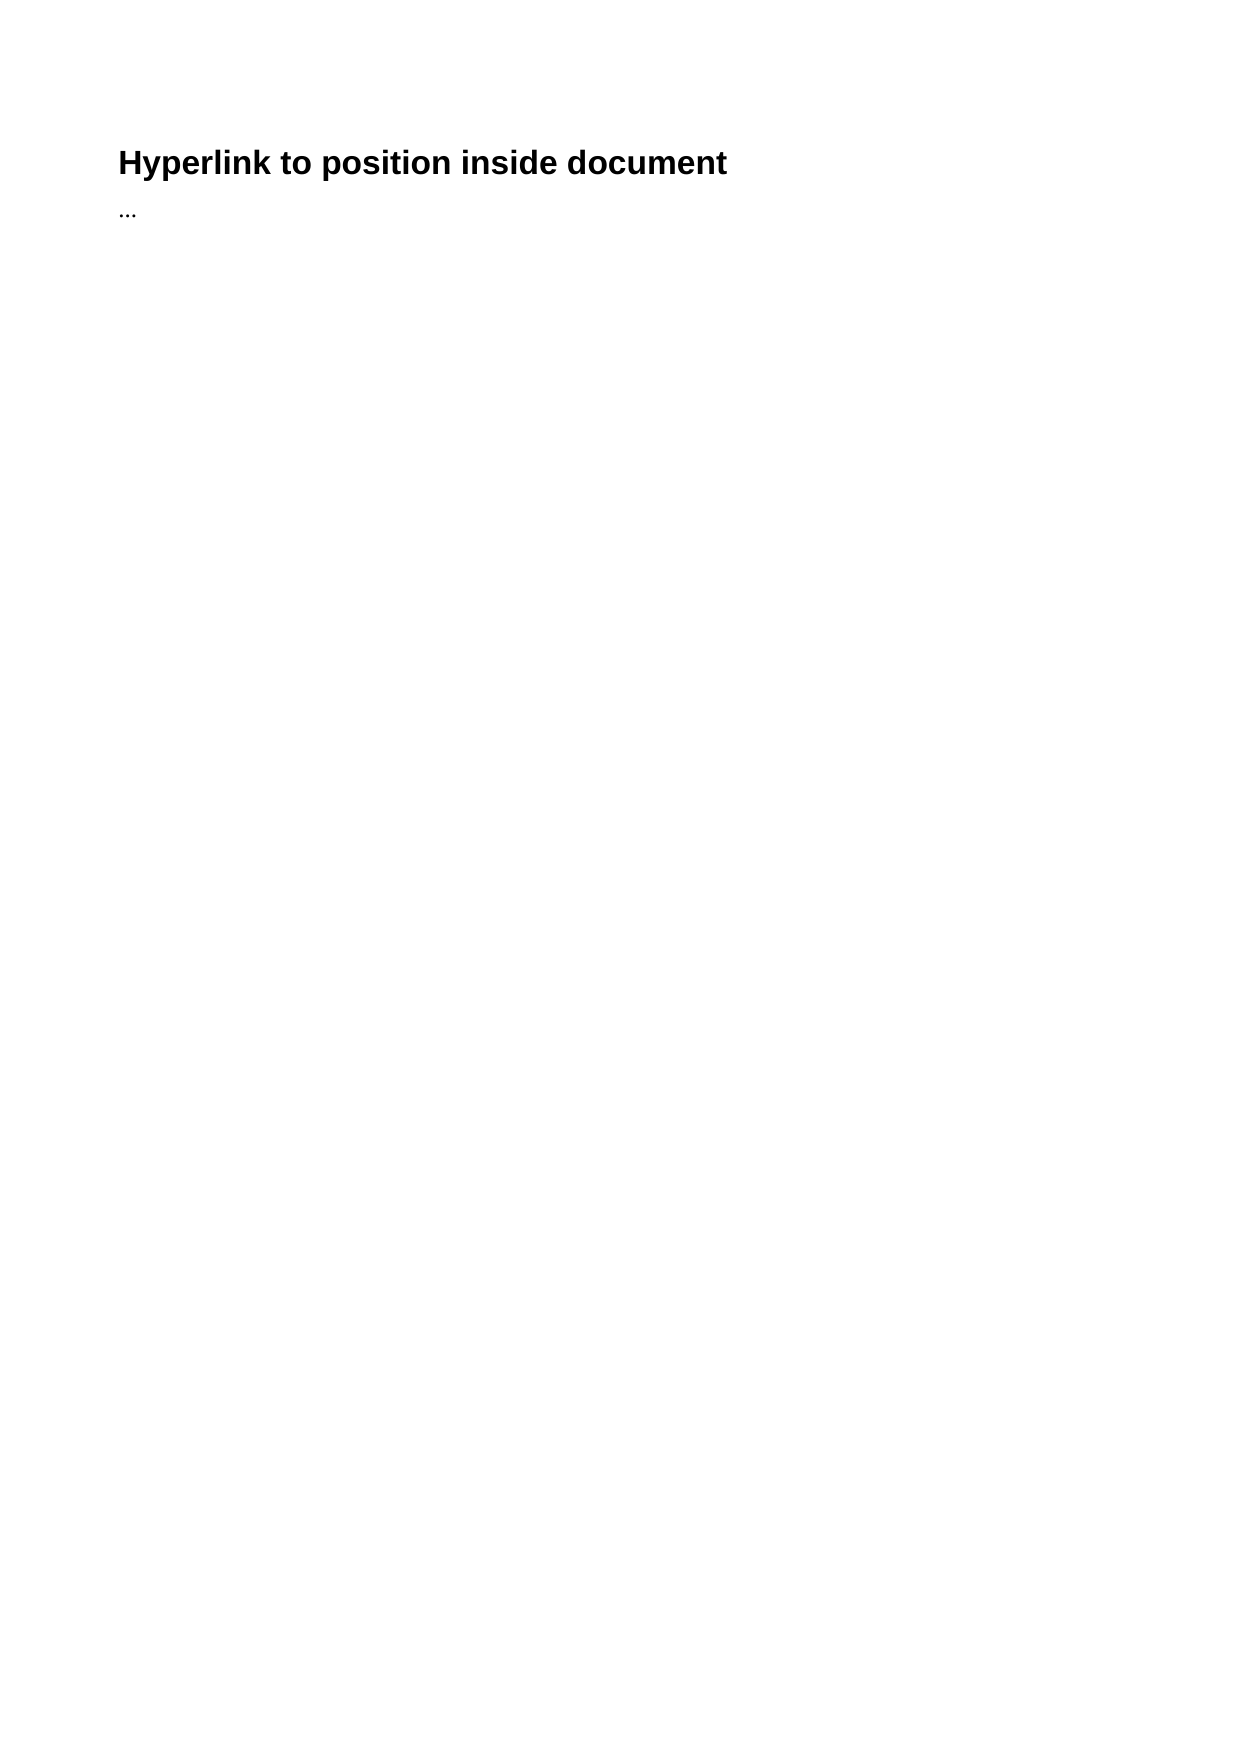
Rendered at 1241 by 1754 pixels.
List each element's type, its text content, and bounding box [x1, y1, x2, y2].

text ... [118, 194, 1122, 223]
subtitle Hyperlink to position inside document [118, 143, 1122, 182]
